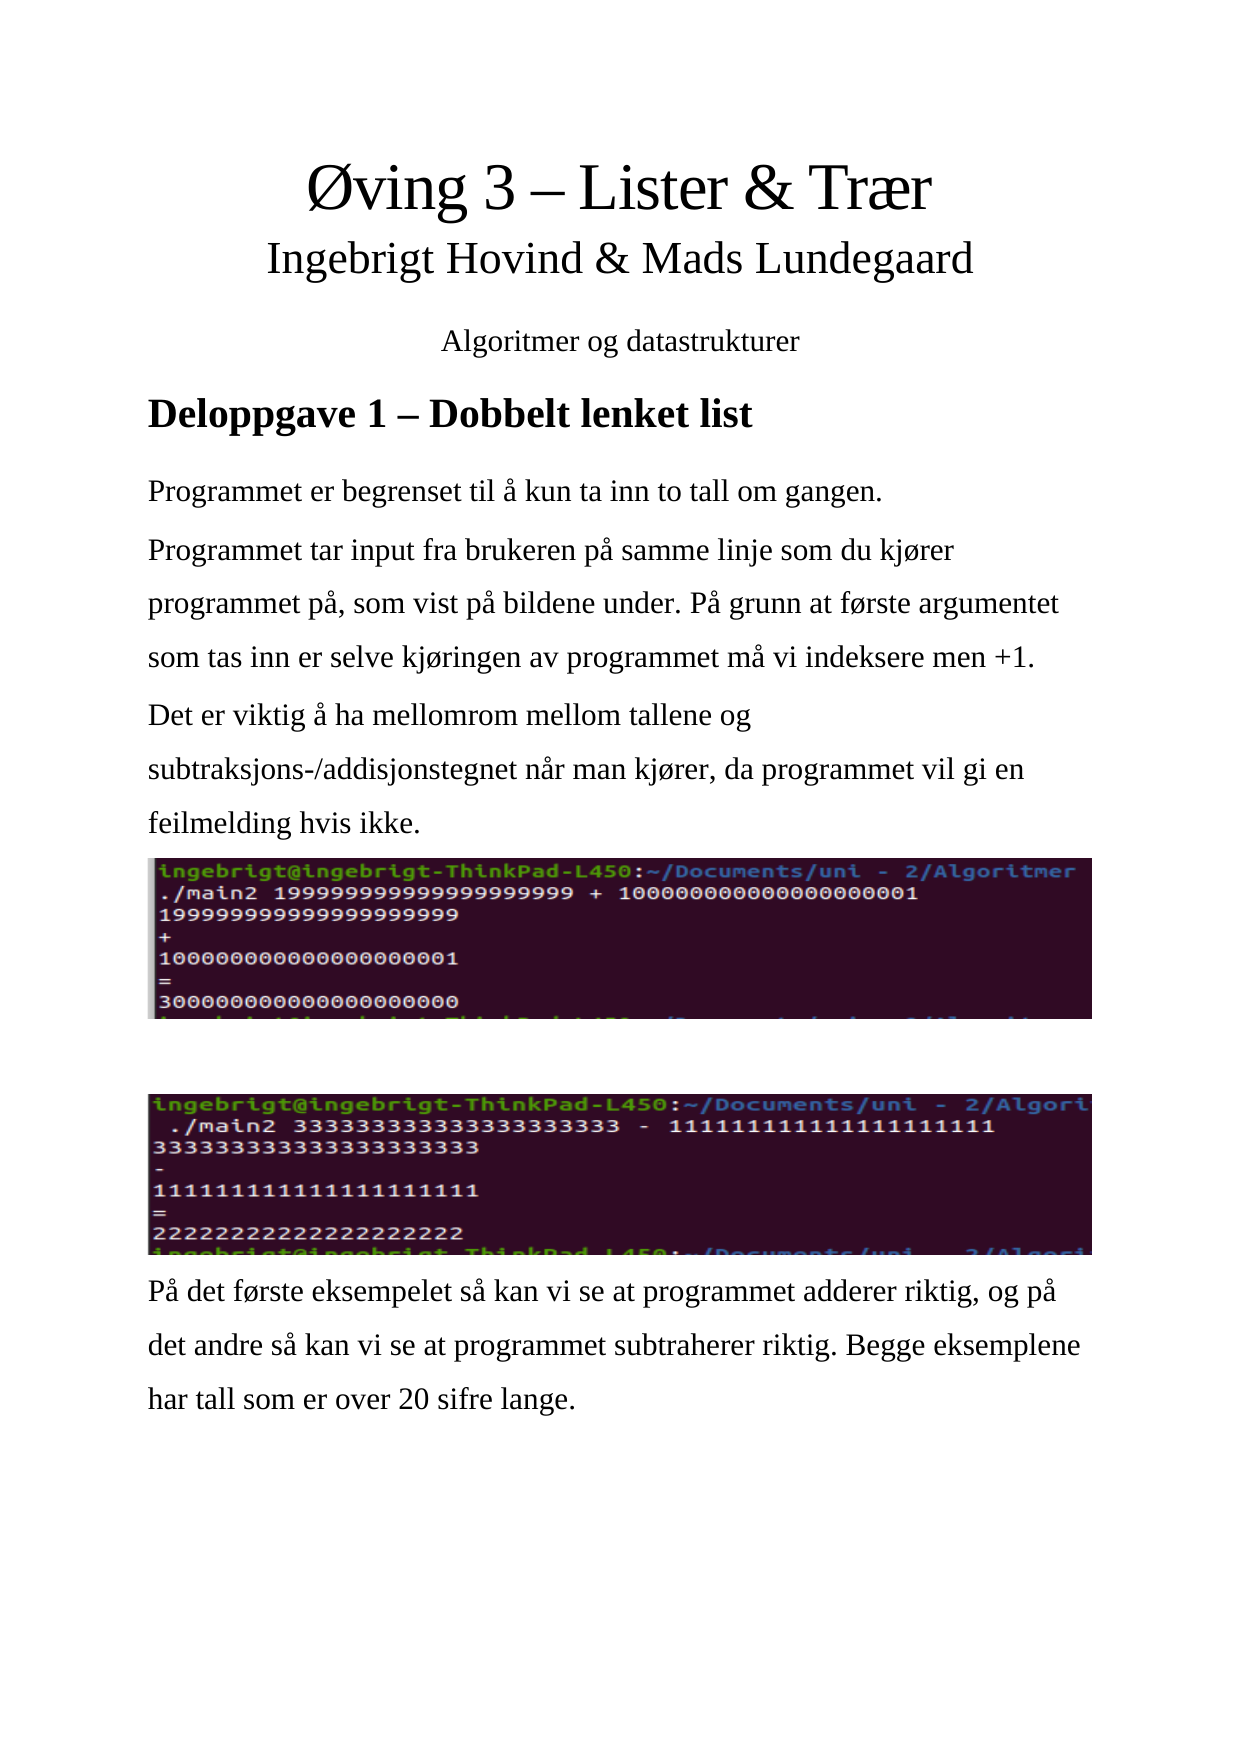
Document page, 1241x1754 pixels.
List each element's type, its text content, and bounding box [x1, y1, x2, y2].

title Øving 3 – Lister & Trær [148, 148, 1093, 224]
text Algoritmer og datastrukturer [148, 322, 1093, 358]
subtitle Deloppgave 1 – Dobbelt lenket list [148, 388, 1093, 436]
subtitle Det er viktig å ha mellomrom mellom tallene og subtraksjons-/addisjonstegnet når man kjører, da programmet vil gi en feilmelding hvis ikke. [148, 696, 1093, 1018]
picture [147, 1094, 1092, 1255]
picture [147, 858, 1092, 1019]
subtitle Programmet er begrenset til å kun ta inn to tall om gangen. [148, 473, 1093, 509]
subtitle Programmet tar input fra brukeren på samme linje som du kjører programmet på, som vist på bildene under. På grunn at første argumentet som tas inn er selve kjøringen av programmet må vi indeksere men +1. [148, 531, 1093, 674]
text På det første eksempelet så kan vi se at programmet adderer riktig, og på det andre så kan vi se at programmet subtraherer riktig. Begge eksemplene har tall som er over 20 sifre lange. [148, 1272, 1093, 1416]
subtitle Ingebrigt Hovind & Mads Lundegaard [148, 231, 1093, 283]
